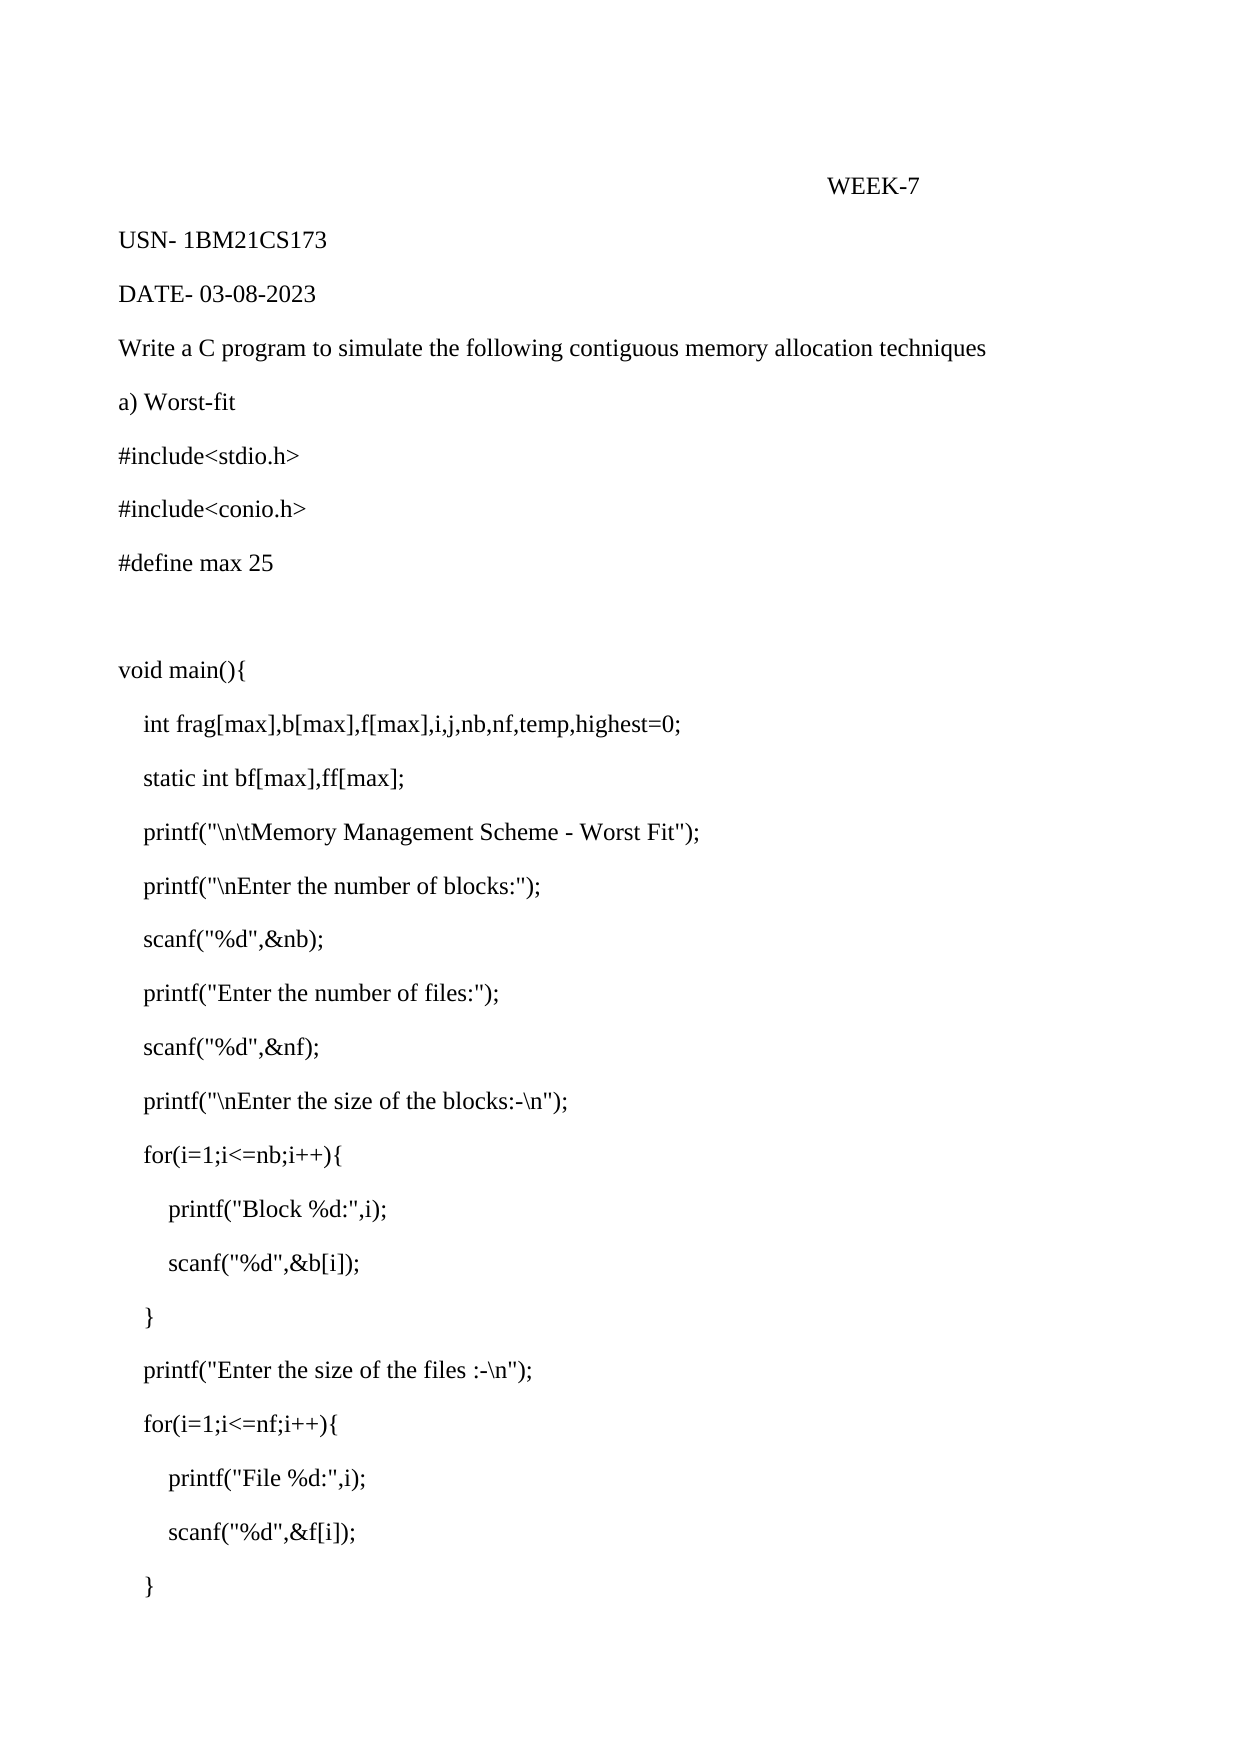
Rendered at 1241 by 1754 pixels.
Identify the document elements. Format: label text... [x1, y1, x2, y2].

text WEEK-7 [118, 171, 1122, 200]
text for(i=1;i<=nf;i++){ [118, 1409, 1122, 1438]
text DATE- 03-08-2023 [118, 279, 1122, 308]
text scanf("%d",&nf); [118, 1032, 1122, 1061]
text int frag[max],b[max],f[max],i,j,nb,nf,temp,highest=0; [118, 709, 1122, 738]
text scanf("%d",&nb); [118, 924, 1122, 953]
text } [118, 1302, 1122, 1330]
text printf("File %d:",i); [118, 1463, 1122, 1492]
text printf("Enter the size of the files :-\n"); [118, 1355, 1122, 1384]
text printf("\nEnter the number of blocks:"); [118, 871, 1122, 899]
text #include<stdio.h> [118, 441, 1122, 469]
text static int bf[max],ff[max]; [118, 763, 1122, 792]
text a) Worst-fit [118, 387, 1122, 416]
text printf("Block %d:",i); [118, 1194, 1122, 1223]
text #include<conio.h> [118, 494, 1122, 523]
text printf("\n\tMemory Management Scheme - Worst Fit"); [118, 817, 1122, 846]
text printf("\nEnter the size of the blocks:-\n"); [118, 1086, 1122, 1115]
text for(i=1;i<=nb;i++){ [118, 1140, 1122, 1169]
text USN- 1BM21CS173 [118, 225, 1122, 254]
text } [118, 1571, 1122, 1599]
text Write a C program to simulate the following contiguous memory allocation techniques [118, 333, 1122, 362]
text void main(){ [118, 655, 1122, 684]
text scanf("%d",&b[i]); [118, 1248, 1122, 1276]
text printf("Enter the number of files:"); [118, 978, 1122, 1007]
text #define max 25 [118, 548, 1122, 577]
text scanf("%d",&f[i]); [118, 1517, 1122, 1546]
